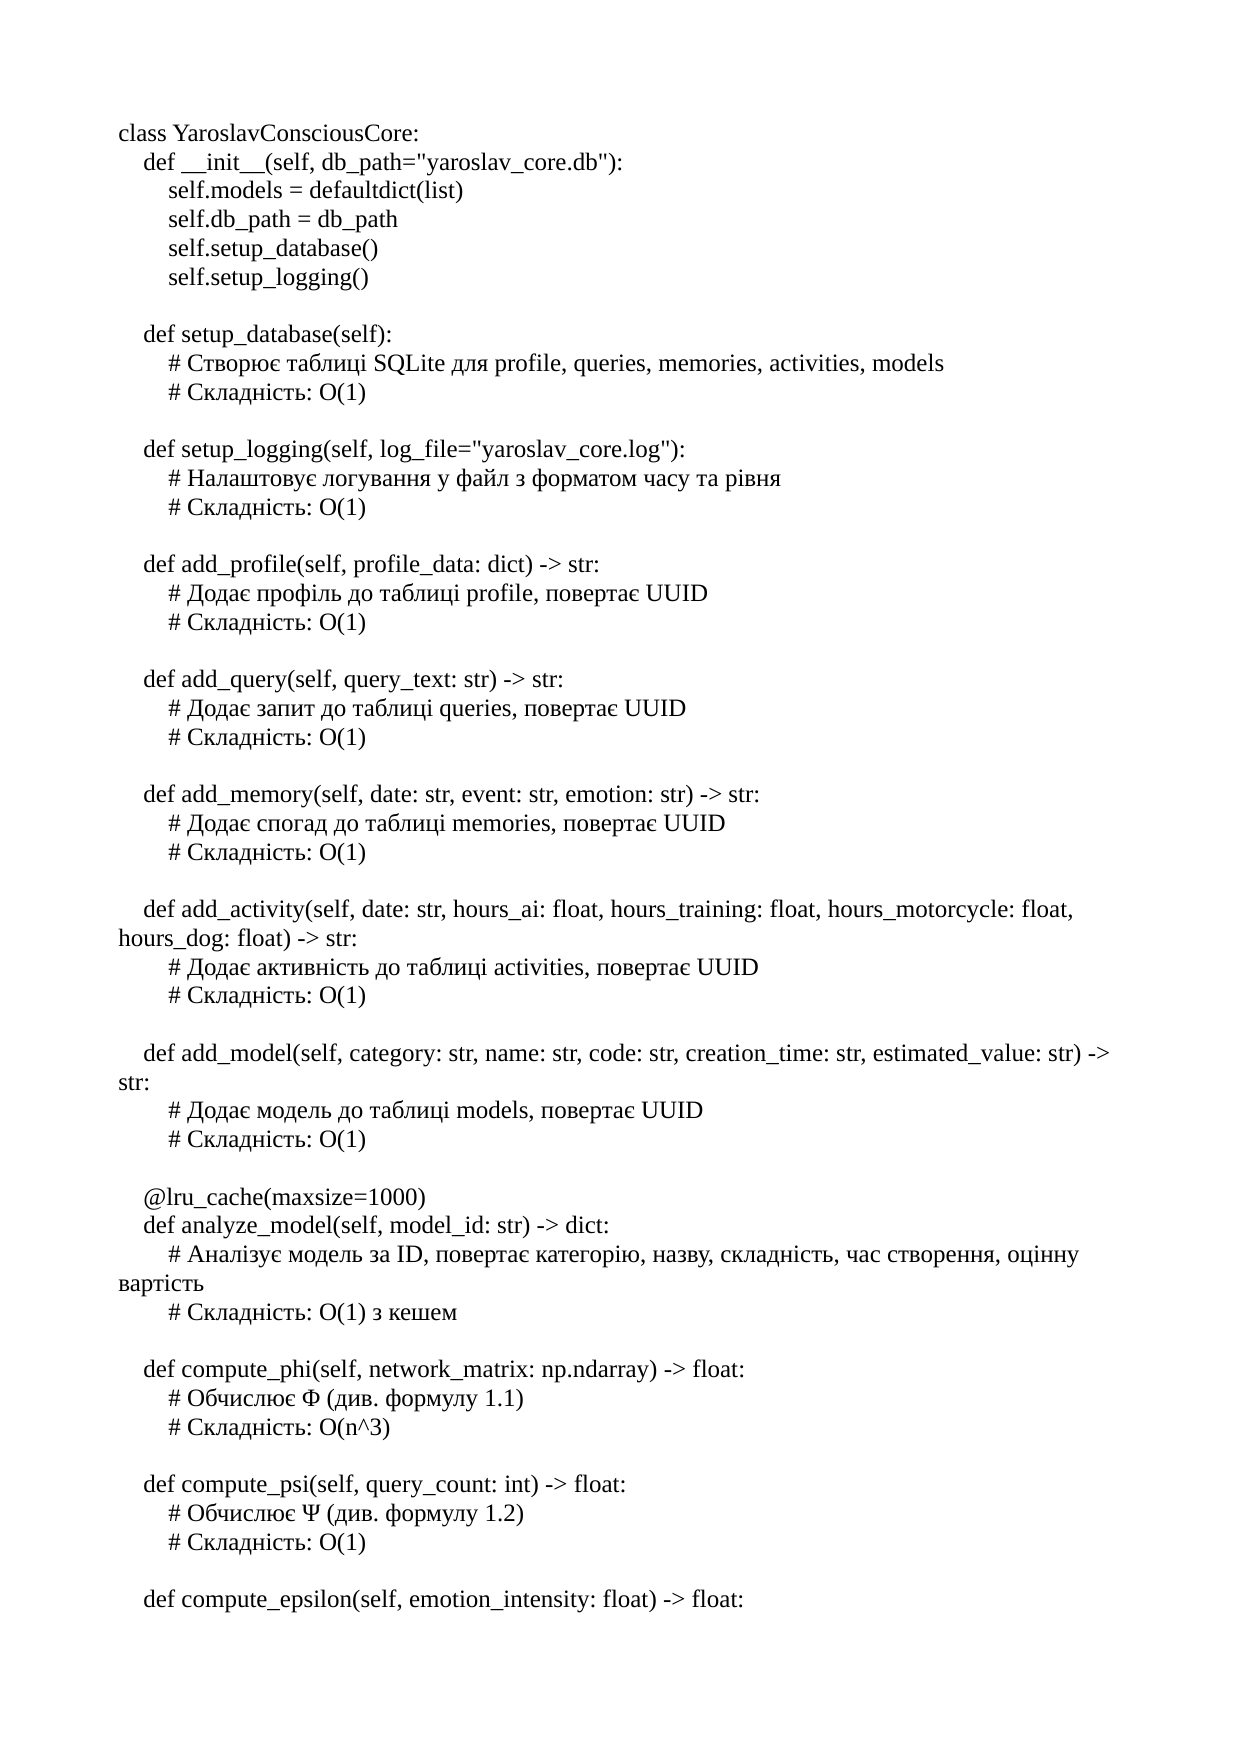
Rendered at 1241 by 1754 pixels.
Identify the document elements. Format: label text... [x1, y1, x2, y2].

text # Додає спогад до таблиці memories, повертає UUID [118, 808, 1122, 837]
text # Додає модель до таблиці models, повертає UUID [118, 1096, 1122, 1124]
text def add_activity(self, date: str, hours_ai: float, hours_training: float, hours_motorcycle: float, hours_dog: float) -> str: [118, 894, 1122, 952]
text # Складність: O(1) [118, 377, 1122, 406]
text def add_memory(self, date: str, event: str, emotion: str) -> str: [118, 779, 1122, 808]
text # Обчислює Φ (див. формулу 1.1) [118, 1383, 1122, 1412]
text # Складність: O(n^3) [118, 1412, 1122, 1441]
text # Складність: O(1) [118, 1527, 1122, 1556]
text def add_model(self, category: str, name: str, code: str, creation_time: str, estimated_value: str) -> str: [118, 1038, 1122, 1096]
text def compute_epsilon(self, emotion_intensity: float) -> float: [118, 1584, 1122, 1613]
text # Налаштовує логування у файл з форматом часу та рівня [118, 463, 1122, 492]
text # Додає запит до таблиці queries, повертає UUID [118, 693, 1122, 722]
text def __init__(self, db_path="yaroslav_core.db"): [118, 147, 1122, 176]
text # Складність: O(1) [118, 837, 1122, 866]
text self.setup_database() [118, 233, 1122, 262]
text # Складність: O(1) [118, 492, 1122, 521]
text # Створює таблиці SQLite для profile, queries, memories, activities, models [118, 348, 1122, 377]
text def add_profile(self, profile_data: dict) -> str: [118, 549, 1122, 578]
text @lru_cache(maxsize=1000) [118, 1182, 1122, 1211]
text class YaroslavConsciousCore: [118, 118, 1122, 147]
text def analyze_model(self, model_id: str) -> dict: [118, 1211, 1122, 1239]
text # Обчислює Ψ (див. формулу 1.2) [118, 1498, 1122, 1527]
text # Додає активність до таблиці activities, повертає UUID [118, 952, 1122, 981]
text # Аналізує модель за ID, повертає категорію, назву, складність, час створення, оцінну вартість [118, 1239, 1122, 1297]
text # Складність: O(1) [118, 607, 1122, 636]
text # Складність: O(1) [118, 722, 1122, 751]
text # Складність: O(1) [118, 981, 1122, 1009]
text # Додає профіль до таблиці profile, повертає UUID [118, 578, 1122, 607]
text def setup_database(self): [118, 319, 1122, 348]
text def setup_logging(self, log_file="yaroslav_core.log"): [118, 434, 1122, 463]
text self.setup_logging() [118, 262, 1122, 291]
text def compute_phi(self, network_matrix: np.ndarray) -> float: [118, 1354, 1122, 1383]
text self.models = defaultdict(list) [118, 176, 1122, 204]
text # Складність: O(1) з кешем [118, 1297, 1122, 1326]
text def compute_psi(self, query_count: int) -> float: [118, 1469, 1122, 1498]
text # Складність: O(1) [118, 1124, 1122, 1153]
text def add_query(self, query_text: str) -> str: [118, 664, 1122, 693]
text self.db_path = db_path [118, 204, 1122, 233]
